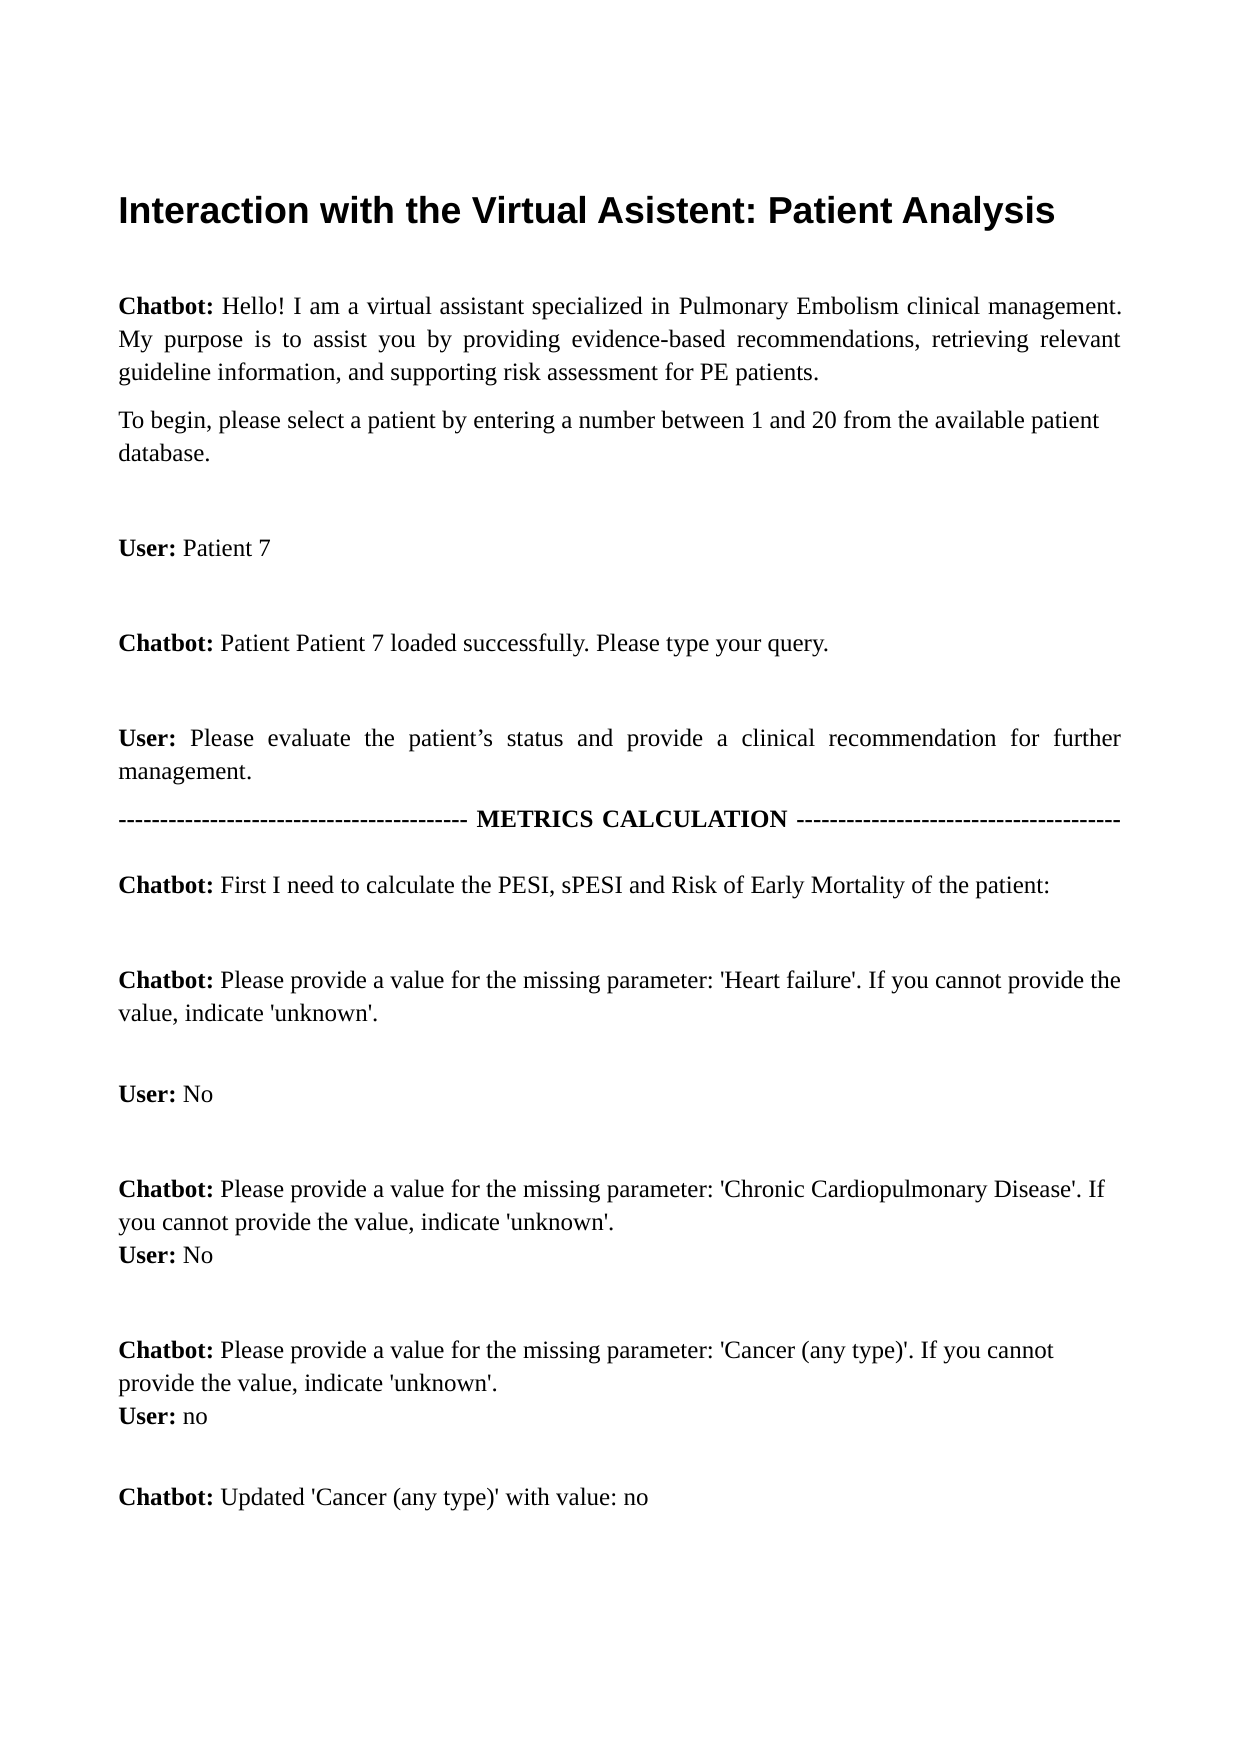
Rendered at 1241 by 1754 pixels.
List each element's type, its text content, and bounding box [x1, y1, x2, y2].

text User: No [118, 1046, 1122, 1108]
text ------------------------------------------ METRICS CALCULATION --------------------------------------- Chatbot: First I need to calculate the PESI, sPESI and Risk of Early Mortality of the patient: [118, 804, 1122, 899]
text User: Please evaluate the patient’s status and provide a clinical recommendation for further management. [118, 723, 1122, 785]
text Chatbot: Hello! I am a virtual assistant specialized in Pulmonary Embolism clinical management. My purpose is to assist you by providing evidence-based recommendations, retrieving relevant guideline information, and supporting risk assessment for PE patients. [118, 291, 1122, 386]
text Chatbot: Please provide a value for the missing parameter: 'Chronic Cardiopulmonary Disease'. If you cannot provide the value, indicate 'unknown'. User: No [118, 1174, 1122, 1269]
text User: Patient 7 [118, 533, 1122, 562]
text Chatbot: Updated 'Cancer (any type)' with value: no [118, 1449, 1122, 1511]
text Chatbot: Please provide a value for the missing parameter: 'Cancer (any type)'. If you cannot provide the value, indicate 'unknown'. User: no [118, 1335, 1122, 1430]
subtitle Interaction with the Virtual Asistent: Patient Analysis [118, 188, 1122, 231]
text Chatbot: Please provide a value for the missing parameter: 'Heart failure'. If you cannot provide the value, indicate 'unknown'. [118, 965, 1122, 1027]
text To begin, please select a patient by entering a number between 1 and 20 from the available patient database. [118, 405, 1122, 467]
text Chatbot: Patient Patient 7 loaded successfully. Please type your query. [118, 628, 1122, 657]
